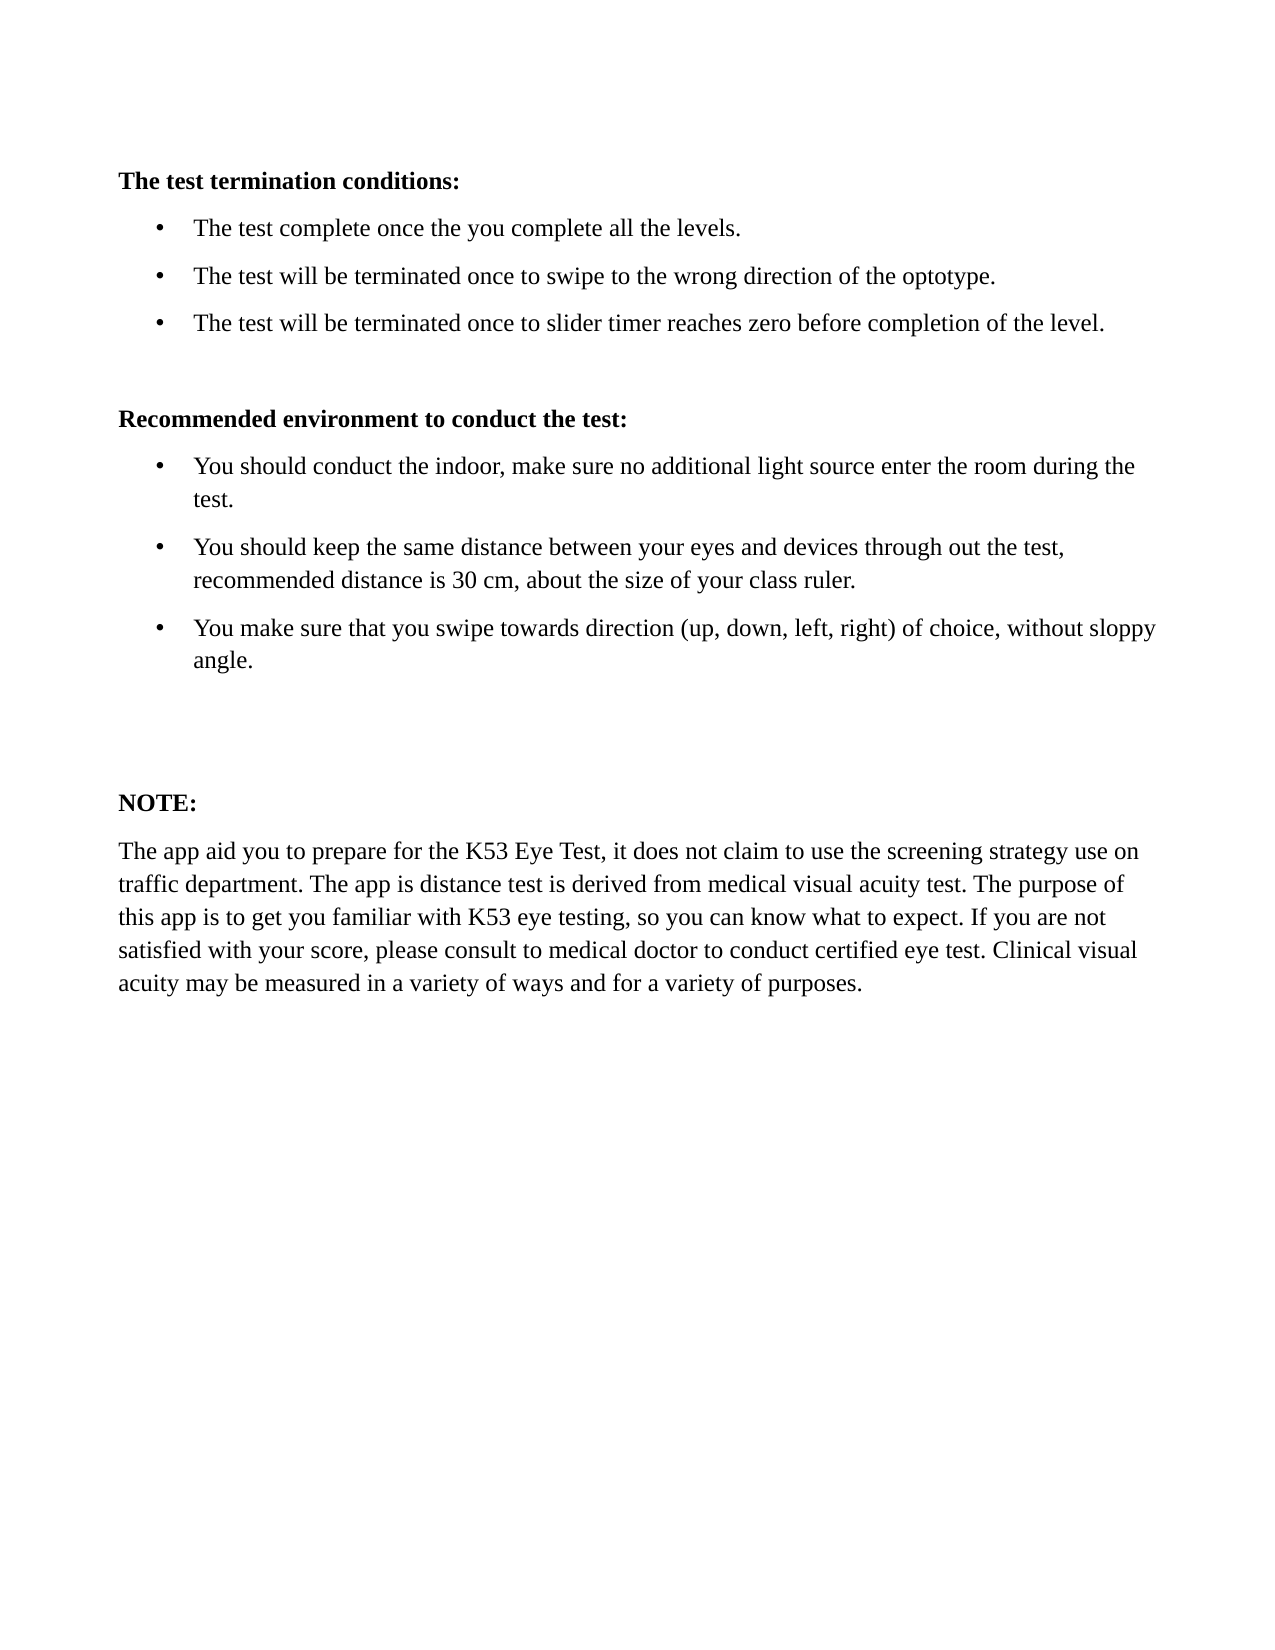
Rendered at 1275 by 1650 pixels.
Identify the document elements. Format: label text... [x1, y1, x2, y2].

list You make sure that you swipe towards direction (up, down, left, right) of choice, without sloppy angle. [156, 613, 1157, 674]
list You should conduct the indoor, make sure no additional light source enter the room during the test. [156, 451, 1157, 513]
text The app aid you to prepare for the K53 Eye Test, it does not claim to use the screening strategy use on traffic department. The app is distance test is derived from medical visual acuity test. The purpose of this app is to get you familiar with K53 eye testing, so you can know what to expect. If you are not satisfied with your score, please consult to medical doctor to conduct certified eye test. Clinical visual acuity may be measured in a variety of ways and for a variety of purposes. [118, 836, 1157, 997]
text The test termination conditions: [118, 166, 1157, 194]
text NOTE: [118, 788, 1157, 817]
text Recommended environment to conduct the test: [118, 404, 1157, 432]
list The test will be terminated once to swipe to the wrong direction of the optotype. [156, 261, 1157, 290]
list The test complete once the you complete all the levels. [156, 213, 1157, 242]
list The test will be terminated once to slider timer reaches zero before completion of the level. [156, 308, 1157, 337]
list You should keep the same distance between your eyes and devices through out the test, recommended distance is 30 cm, about the size of your class ruler. [156, 532, 1157, 594]
